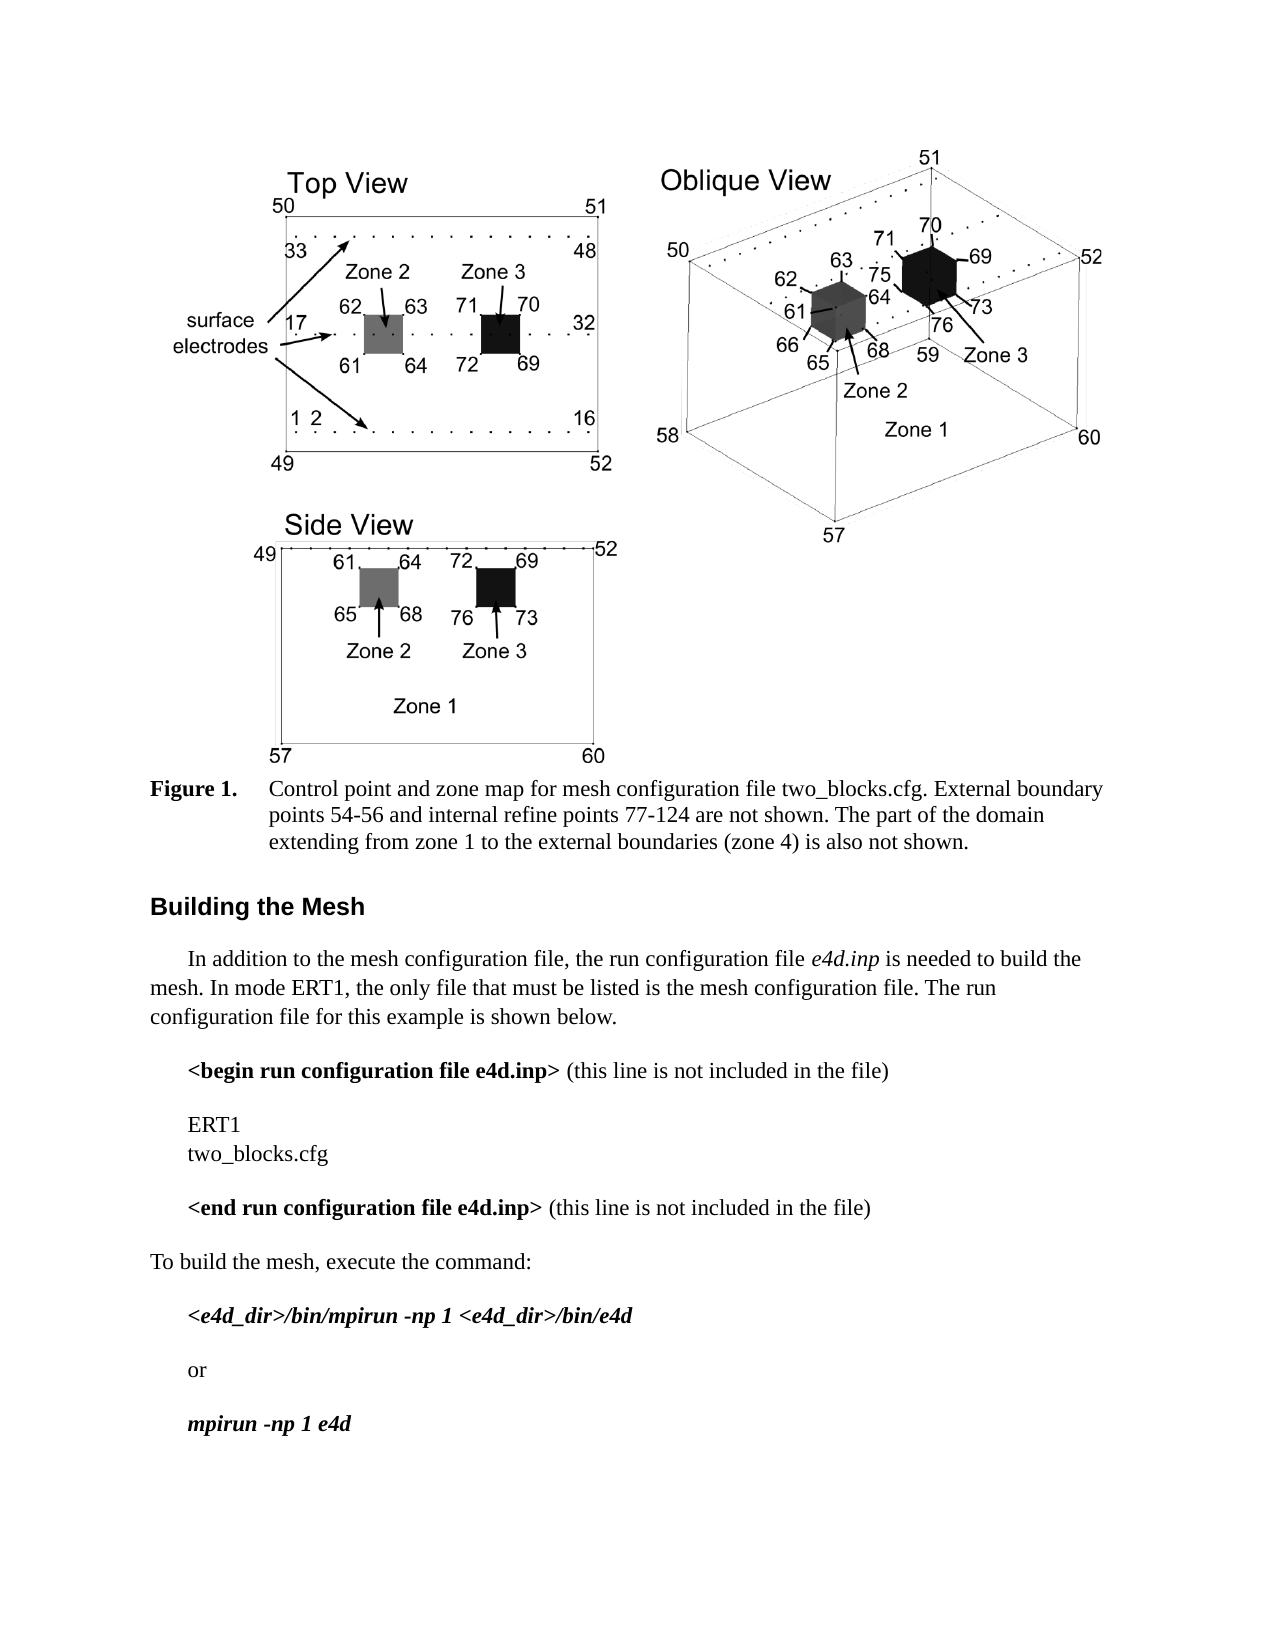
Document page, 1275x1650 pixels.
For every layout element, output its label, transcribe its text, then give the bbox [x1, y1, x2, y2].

text <end run configuration file e4d.inp> (this line is not included in the file) [150, 1194, 1125, 1220]
text Figure 1. Control point and zone map for mesh configuration file two_blocks.cfg. External boundary points 54-56 and internal refine points 77-124 are not shown. The part of the domain extending from zone 1 to the external boundaries (zone 4) is also not shown. [150, 775, 1125, 854]
picture [173, 150, 1102, 763]
text In addition to the mesh configuration file, the run configuration file e4d.inp is needed to build the mesh. In mode ERT1, the only file that must be listed is the mesh configuration file. The run configuration file for this example is shown below. [150, 945, 1125, 1029]
text To build the mesh, execute the command: [150, 1248, 1125, 1274]
text mpirun -np 1 e4d [150, 1410, 1125, 1436]
text ERT1 two_blocks.cfg [187, 1111, 1125, 1166]
text or [150, 1356, 1125, 1382]
subtitle Building the Mesh [150, 892, 1125, 920]
text <begin run configuration file e4d.inp> (this line is not included in the file) [150, 1057, 1125, 1083]
text <e4d_dir>/bin/mpirun -np 1 <e4d_dir>/bin/e4d [150, 1302, 1125, 1328]
